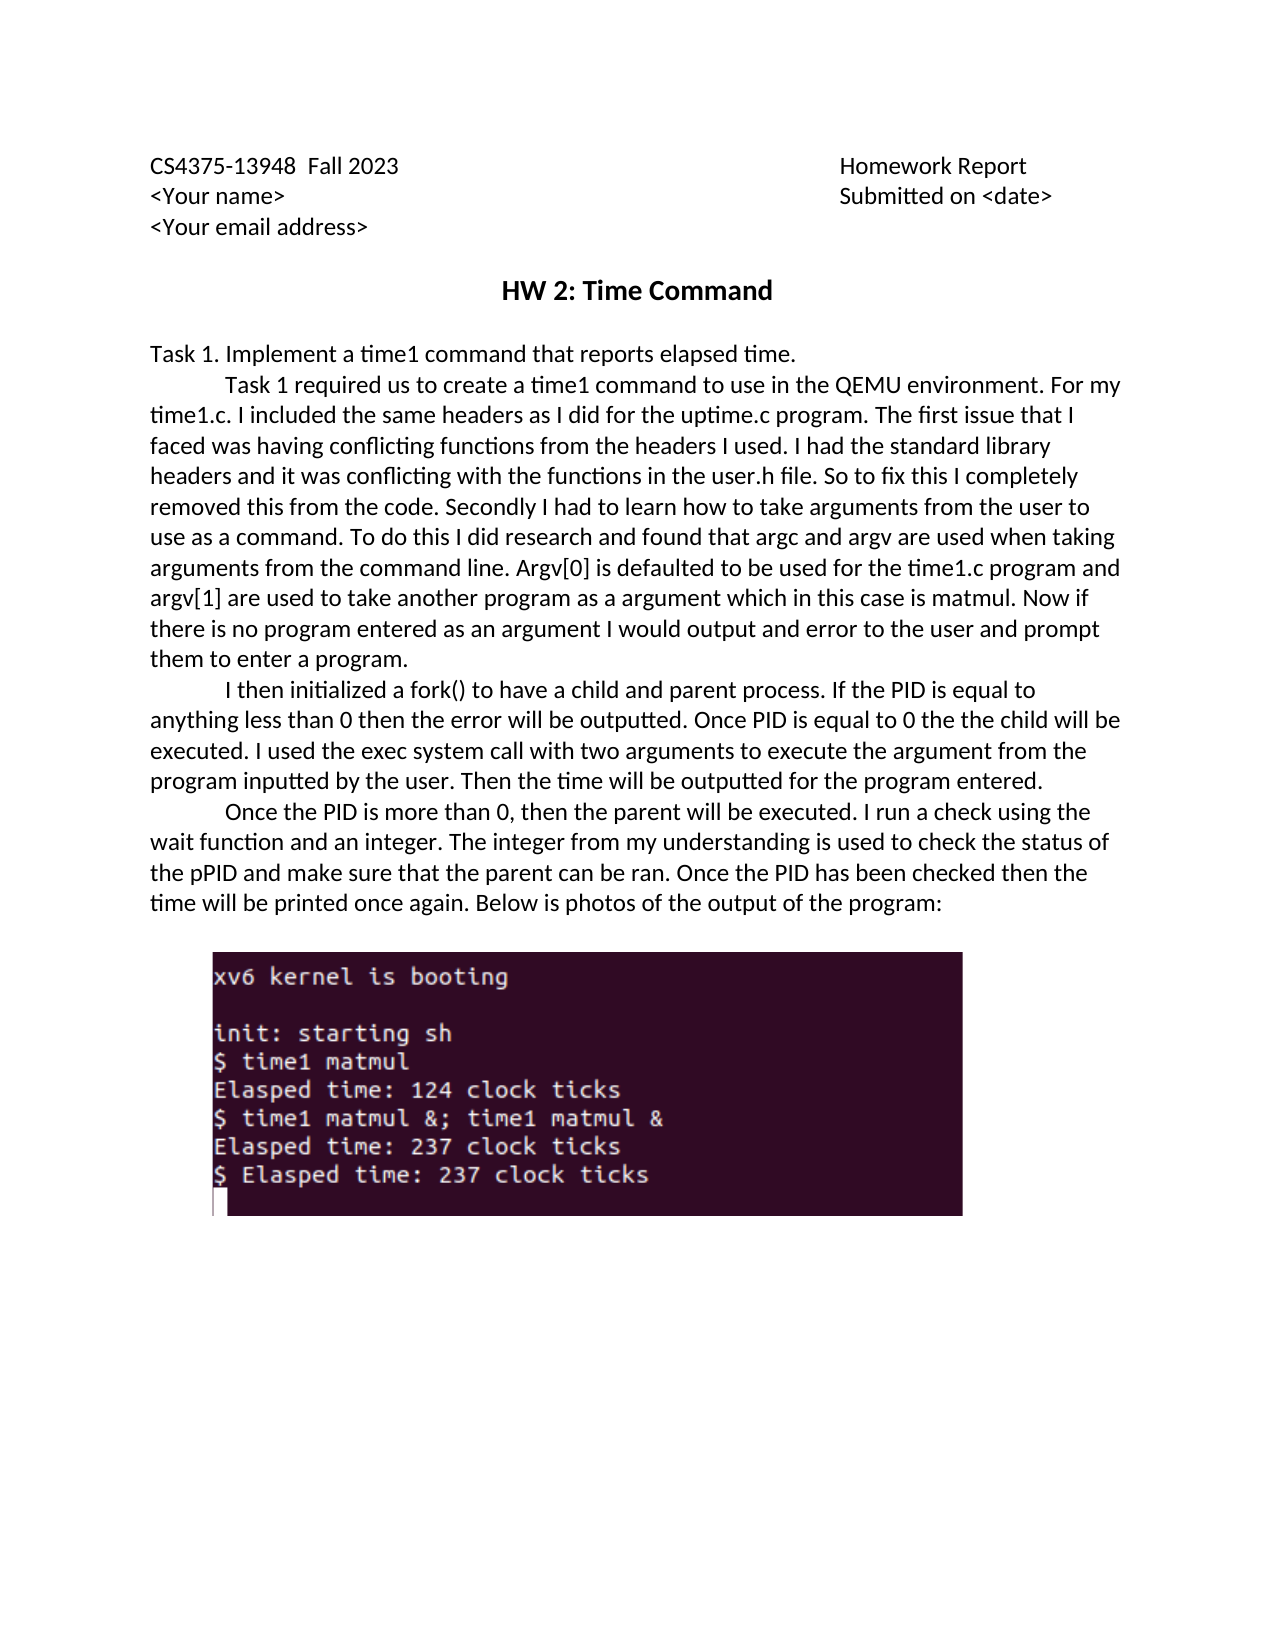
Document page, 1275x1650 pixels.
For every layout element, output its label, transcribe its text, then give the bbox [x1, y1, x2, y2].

text <Your name> Submitted on <date> [150, 181, 1125, 211]
picture [212, 952, 963, 1216]
text <Your email address> [150, 211, 1125, 242]
text Task 1. Implement a time1 command that reports elapsed time. [150, 338, 1125, 369]
text Once the PID is more than 0, then the parent will be executed. I run a check using the wait function and an integer. The integer from my understanding is used to check the status of the pPID and make sure that the parent can be ran. Once the PID has been checked then the time will be printed once again. Below is photos of the output of the program: [150, 796, 1125, 918]
text HW 2: Time Command [150, 272, 1125, 308]
text I then initialized a fork() to have a child and parent process. If the PID is equal to anything less than 0 then the error will be outputted. Once PID is equal to 0 the the child will be executed. I used the exec system call with two arguments to execute the argument from the program inputted by the user. Then the time will be outputted for the program entered. [150, 674, 1125, 796]
text CS4375-13948 Fall 2023 Homework Report [150, 150, 1125, 181]
text Task 1 required us to create a time1 command to use in the QEMU environment. For my time1.c. I included the same headers as I did for the uptime.c program. The first issue that I faced was having conflicting functions from the headers I used. I had the standard library headers and it was conflicting with the functions in the user.h file. So to fix this I completely removed this from the code. Secondly I had to learn how to take arguments from the user to use as a command. To do this I did research and found that argc and argv are used when taking arguments from the command line. Argv[0] is defaulted to be used for the time1.c program and argv[1] are used to take another program as a argument which in this case is matmul. Now if there is no program entered as an argument I would output and error to the user and prompt them to enter a program. [150, 369, 1125, 674]
